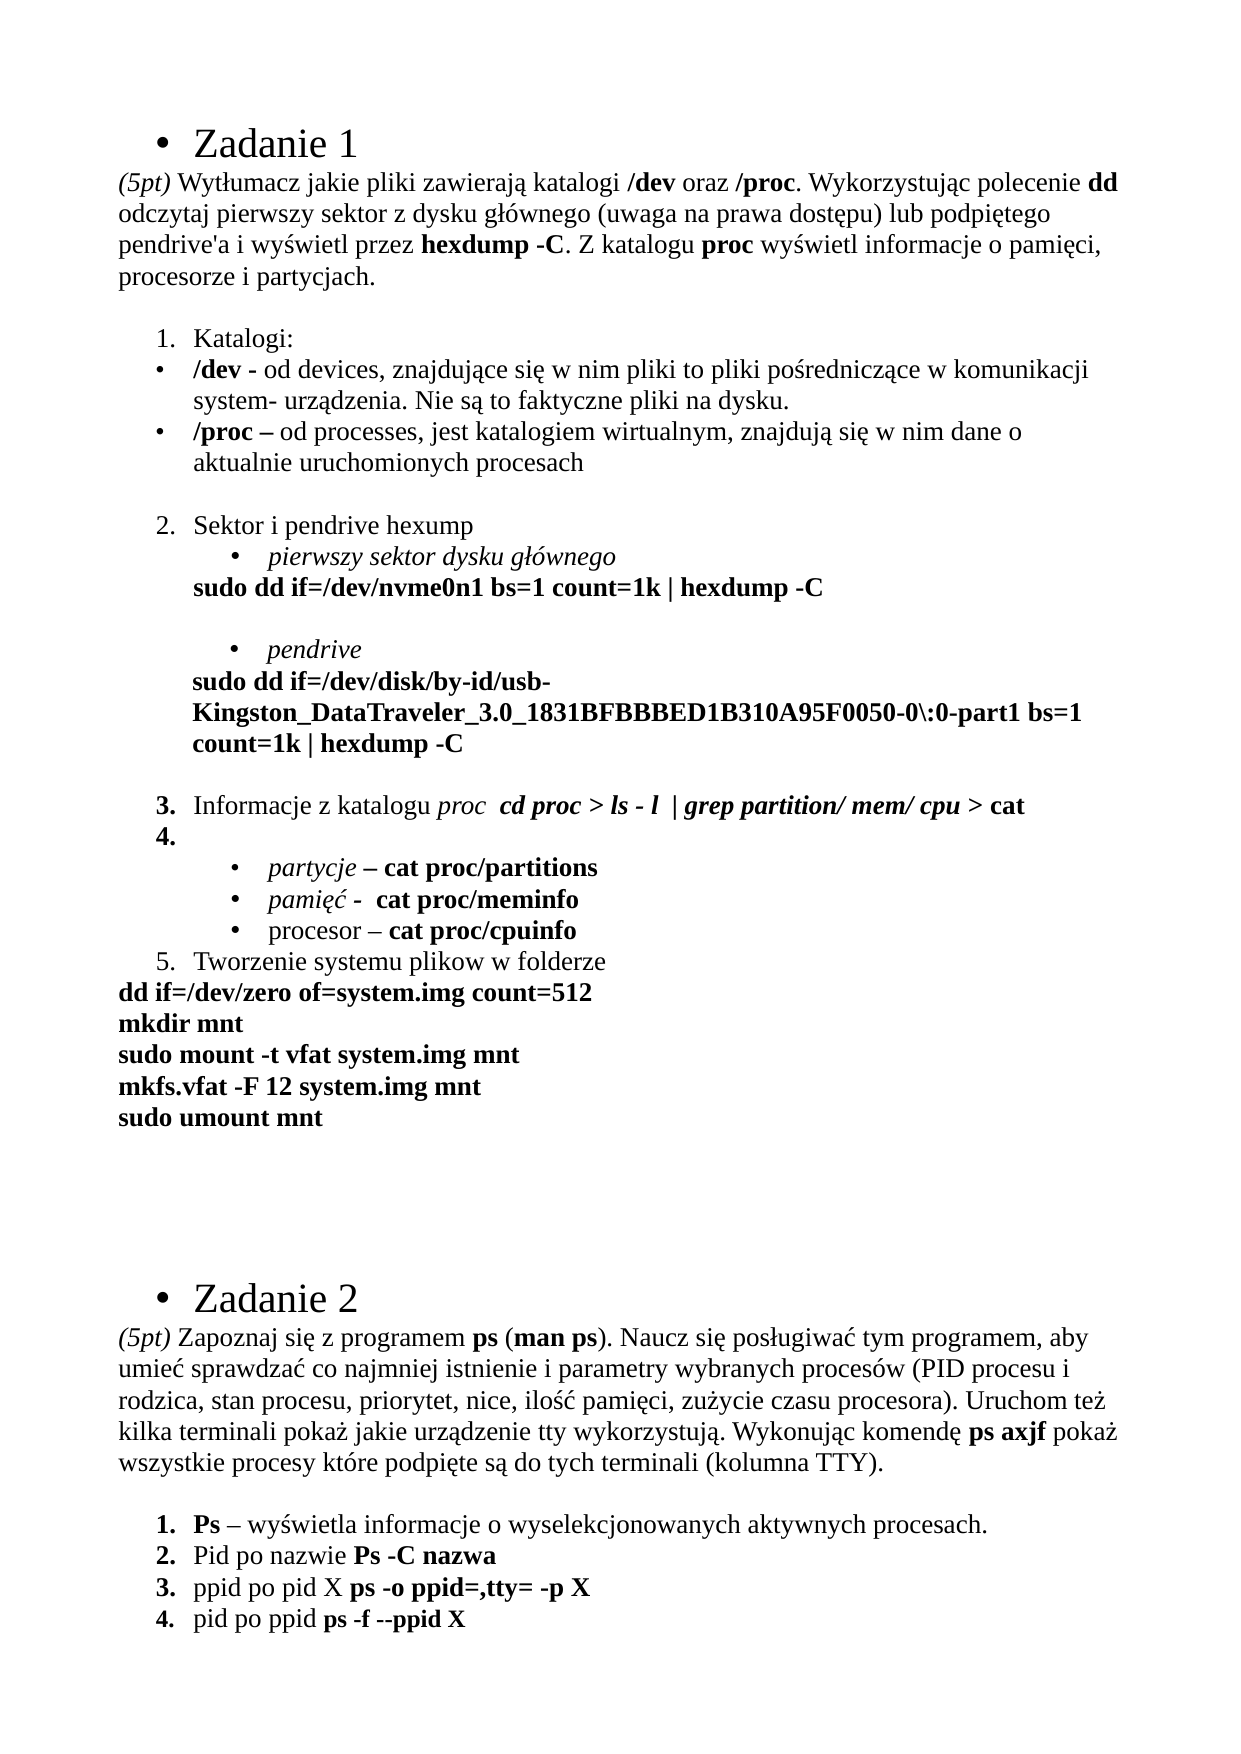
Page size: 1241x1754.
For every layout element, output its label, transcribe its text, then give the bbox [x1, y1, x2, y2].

list Katalogi: [156, 322, 1122, 353]
list Zadanie 2 [156, 1273, 1122, 1321]
text sudo umount mnt [118, 1101, 1122, 1132]
text mkfs.vfat -F 12 system.img mnt [118, 1070, 1122, 1101]
list sudo dd if=/dev/nvme0n1 bs=1 count=1k | hexdump -C [156, 571, 1122, 602]
text (5pt) Zapoznaj się z programem ps (man ps). Naucz się posługiwać tym programem, aby umieć sprawdzać co najmniej istnienie i parametry wybranych procesów (PID procesu i rodzica, stan procesu, priorytet, nice, ilość pamięci, zużycie czasu procesora). Uruchom też kilka terminali pokaż jakie urządzenie tty wykorzystują. Wykonując komendę ps axjf pokaż wszystkie procesy które podpięte są do tych terminali (kolumna TTY). [118, 1321, 1122, 1477]
list Zadanie 1 [156, 118, 1122, 166]
list /proc – od processes, jest katalogiem wirtualnym, znajdują się w nim dane o aktualnie uruchomionych procesach [156, 415, 1122, 478]
list Tworzenie systemu plikow w folderze [156, 945, 1122, 976]
list pierwszy sektor dysku głównego [231, 540, 1122, 571]
list pendrive [229, 633, 1122, 665]
text mkdir mnt [118, 1007, 1122, 1039]
list Ps – wyświetla informacje o wyselekcjonowanych aktywnych procesach. [156, 1508, 1122, 1539]
list Informacje z katalogu proc cd proc > ls - l | grep partition/ mem/ cpu > cat [156, 789, 1122, 820]
list /dev - od devices, znajdujące się w nim pliki to pliki pośredniczące w komunikacji system- urządzenia. Nie są to faktyczne pliki na dysku. [156, 353, 1122, 415]
list Sektor i pendrive hexump [156, 509, 1122, 540]
list Pid po nazwie Ps -C nazwa [156, 1539, 1122, 1571]
text (5pt) Wytłumacz jakie pliki zawierają katalogi /dev oraz /proc. Wykorzystując polecenie dd odczytaj pierwszy sektor z dysku głównego (uwaga na prawa dostępu) lub podpiętego pendrive'a i wyświetl przez hexdump -C. Z katalogu proc wyświetl informacje o pamięci, procesorze i partycjach. [118, 166, 1122, 291]
list pid po ppid ps -f --ppid X [156, 1602, 1122, 1633]
list ppid po pid X ps -o ppid=,tty= -p X [156, 1571, 1122, 1602]
text sudo mount -t vfat system.img mnt [118, 1039, 1122, 1070]
text dd if=/dev/zero of=system.img count=512 [118, 976, 1122, 1007]
list procesor – cat proc/cpuinfo [231, 914, 1122, 945]
text sudo dd if=/dev/disk/by-id/usb- Kingston_DataTraveler_3.0_1831BFBBBED1B310A95F0050-0\:0-part1 bs=1 count=1k | hexdump -C [118, 665, 1122, 758]
list partycje – cat proc/partitions [231, 852, 1122, 883]
list pamięć - cat proc/meminfo [231, 883, 1122, 914]
